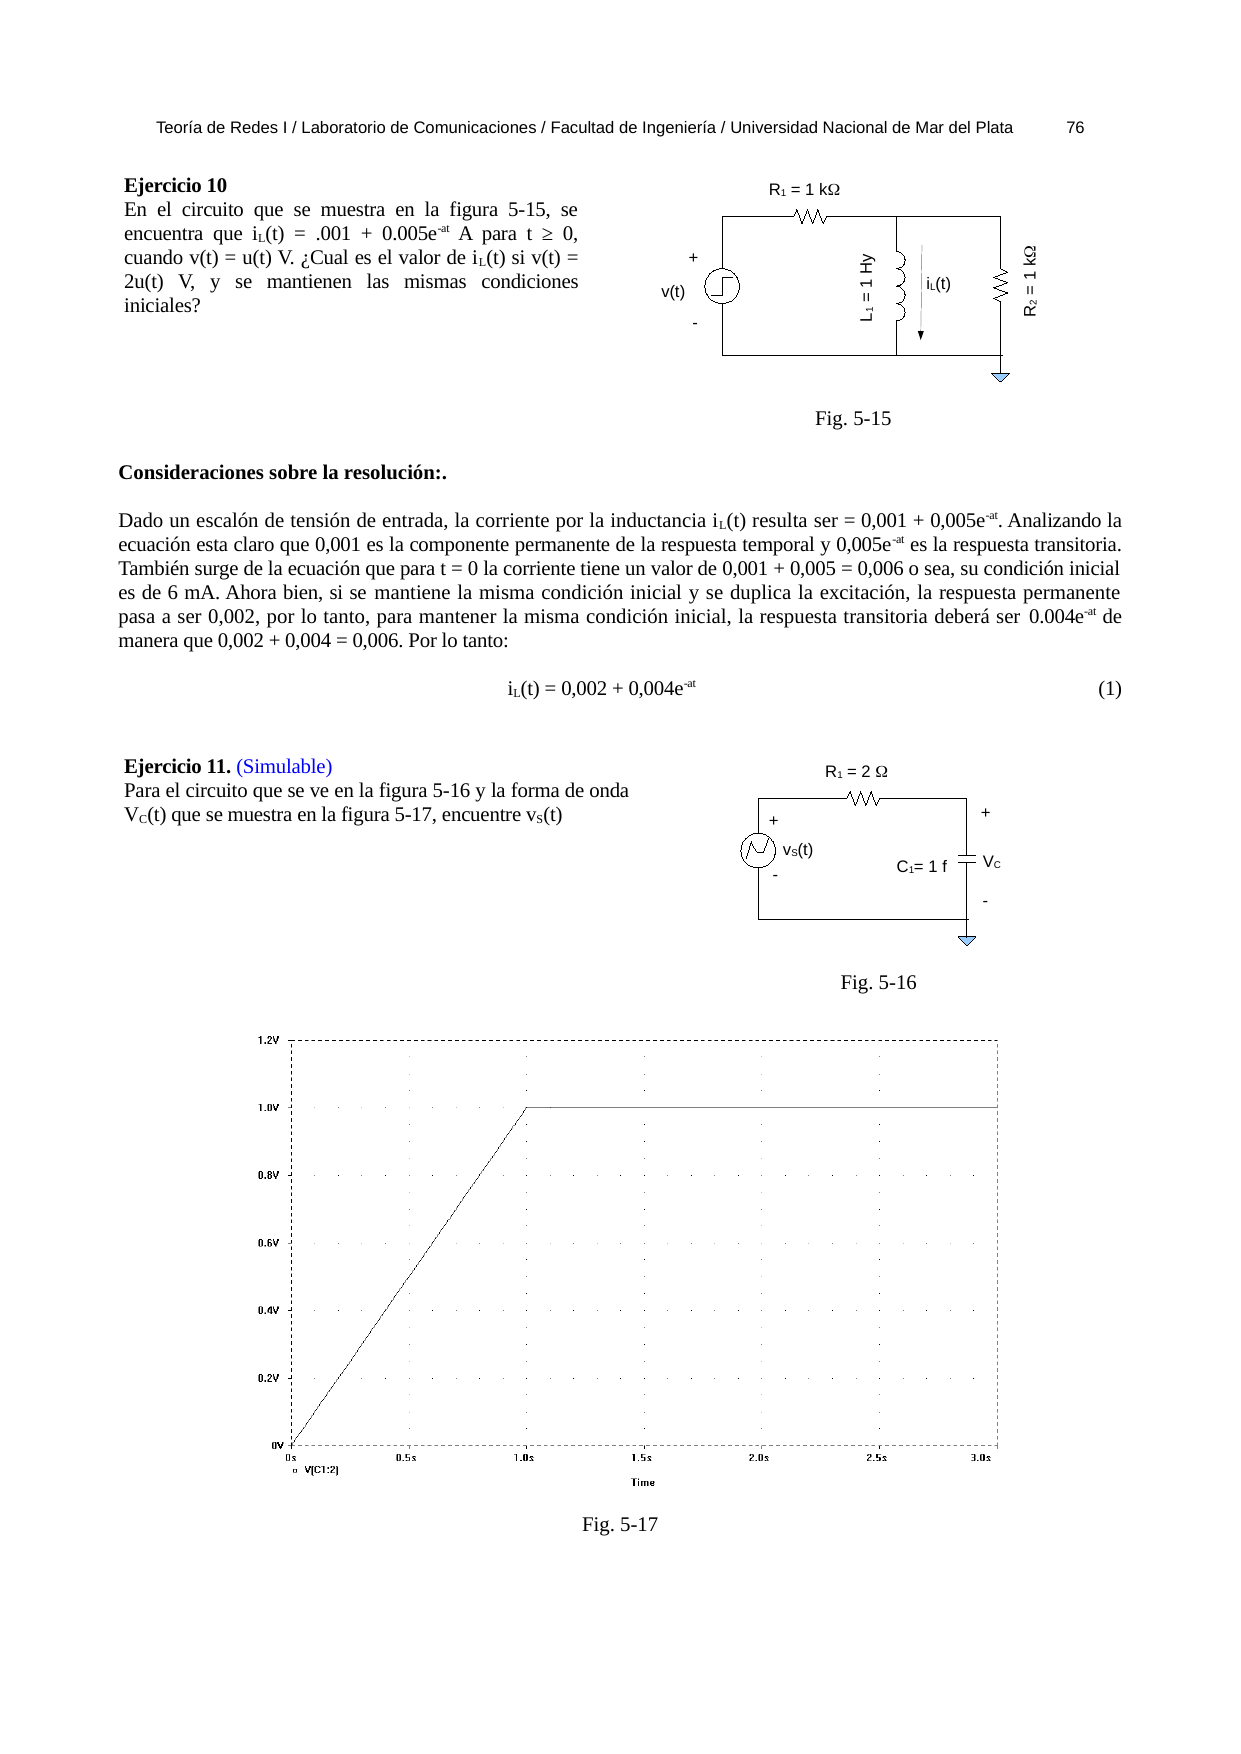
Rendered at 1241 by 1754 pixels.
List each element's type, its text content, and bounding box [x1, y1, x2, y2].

text Consideraciones sobre la resolución:. [118, 460, 1122, 484]
table_header Ejercicio 11. (Simulable) Para el circuito que se ve en la figura 5-16 y la forma de onda VC(t) que se muestra en la figura 5-17, encuentre vS(t) [118, 749, 635, 999]
table_header Fig. 5-15 [584, 167, 1122, 436]
table_header Fig. 5-16 [635, 749, 1122, 999]
table_header Ejercicio 10 En el circuito que se muestra en la figura 5-15, se encuentra que iL(t) = .001 + 0.005e-at A para t ≥ 0, cuando v(t) = u(t) V. ¿Cual es el valor de iL(t) si v(t) = 2u(t) V, y se mantienen las mismas condiciones iniciales? [118, 167, 584, 436]
text iL(t) = 0,002 + 0,004e-at (1) [118, 676, 1122, 700]
text Dado un escalón de tensión de entrada, la corriente por la inductancia iL(t) resulta ser = 0,001 + 0,005e-at. Analizando la ecuación esta claro que 0,001 es la componente permanente de la respuesta temporal y 0,005e-at es la respuesta transitoria. También surge de la ecuación que para t = 0 la corriente tiene un valor de 0,001 + 0,005 = 0,006 o sea, su condición inicial es de 6 mA. Ahora bien, si se mantiene la misma condición inicial y se duplica la excitación, la respuesta permanente pasa a ser 0,002, por lo tanto, para mantener la misma condición inicial, la respuesta transitoria deberá ser 0.004e-at de manera que 0,002 + 0,004 = 0,006. Por lo tanto: [118, 508, 1122, 652]
text Fig. 5-17 [118, 1512, 1122, 1536]
